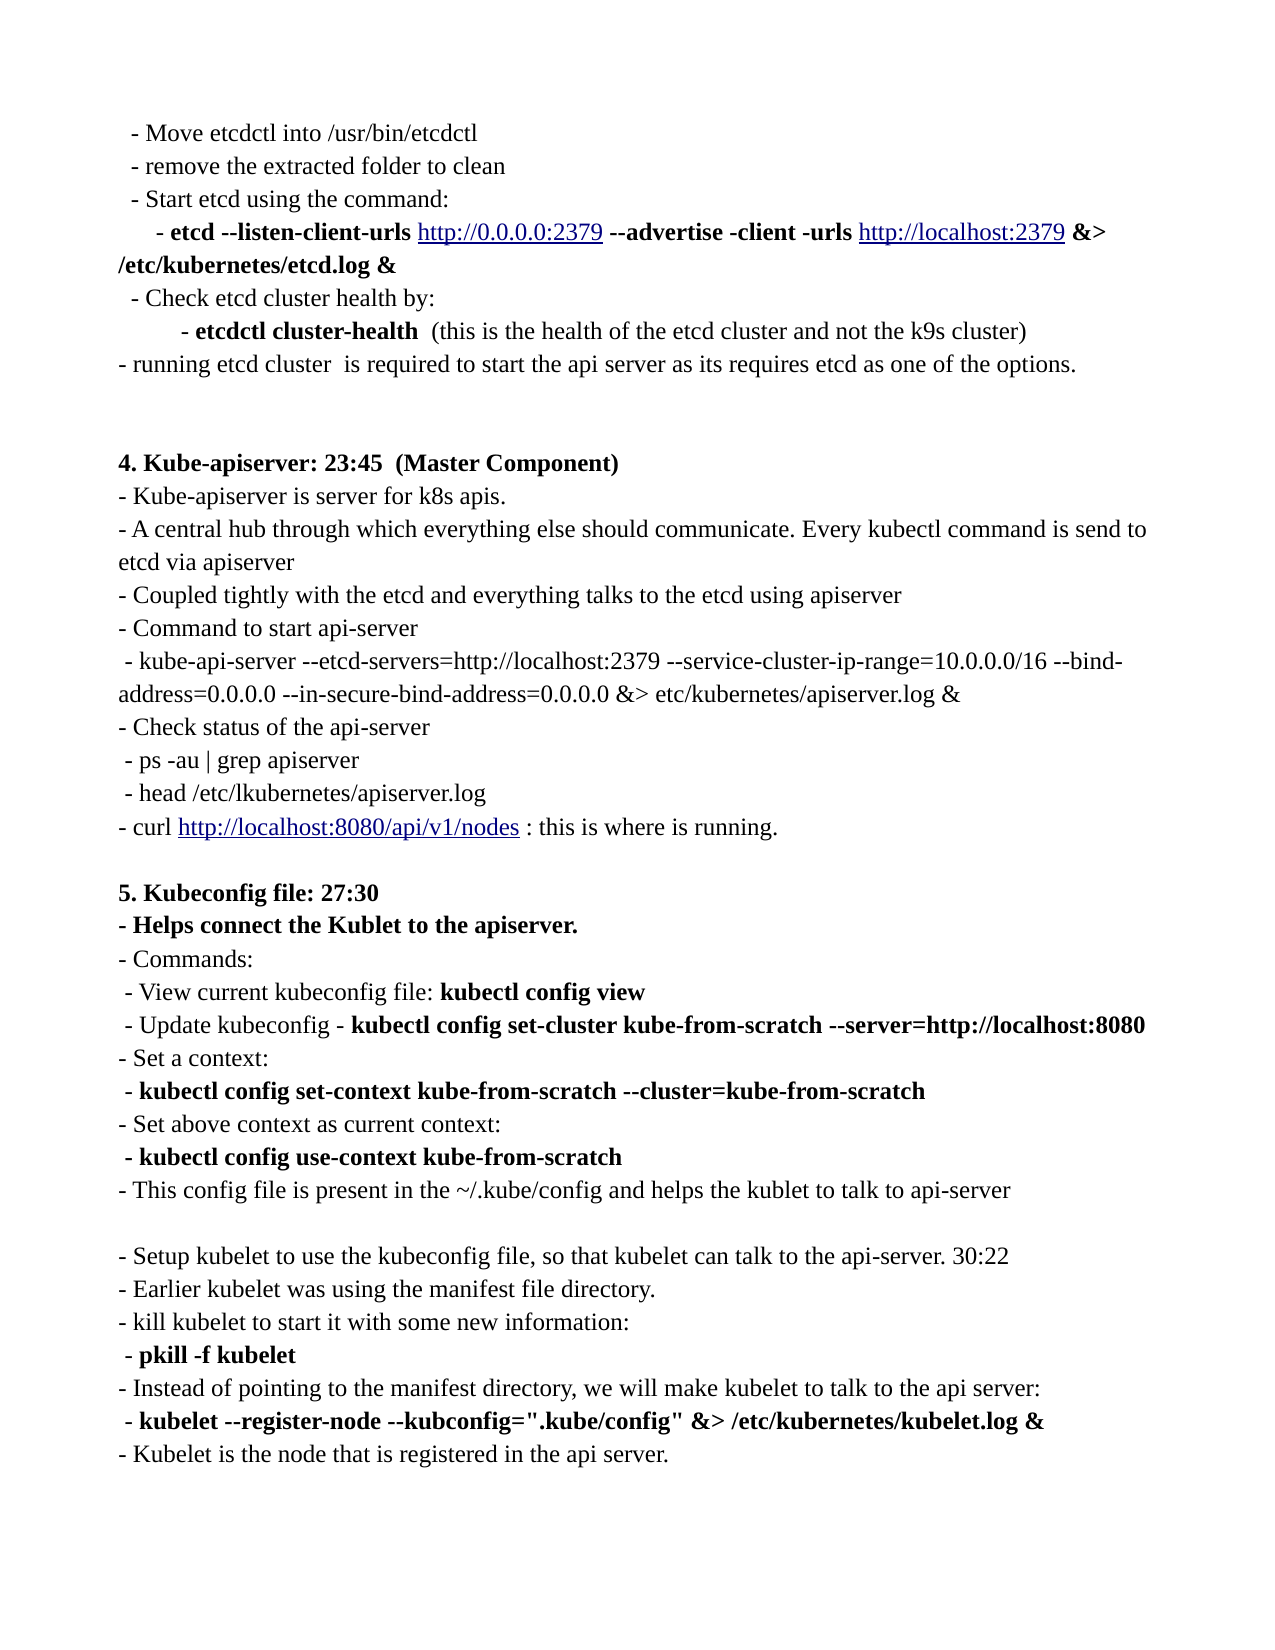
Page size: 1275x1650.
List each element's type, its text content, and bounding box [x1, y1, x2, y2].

text - Helps connect the Kublet to the apiserver. - Commands: - View current kubeconfig file: kubectl config view - Update kubeconfig - kubectl config set-cluster kube-from-scratch --server=http://localhost:8080 - Set a context: - kubectl config set-context kube-from-scratch --cluster=kube-from-scratch - Set above context as current context: - kubectl config use-context kube-from-scratch - This config file is present in the ~/.kube/config and helps the kublet to talk to api-server - Setup kubelet to use the kubeconfig file, so that kubelet can talk to the api-server. 30:22 - Earlier kubelet was using the manifest file directory. - kill kubelet to start it with some new information: - pkill -f kubelet - Instead of pointing to the manifest directory, we will make kubelet to talk to the api server: - kubelet --register-node --kubconfig=".kube/config" &> /etc/kubernetes/kubelet.log & - Kubelet is the node that is registered in the api server. [118, 911, 1157, 1501]
text - Move etcdctl into /usr/bin/etcdctl - remove the extracted folder to clean - Start etcd using the command: - etcd --listen-client-urls http://0.0.0.0:2379 --advertise -client -urls http://localhost:2379 &> /etc/kubernetes/etcd.log & - Check etcd cluster health by: - etcdctl cluster-health (this is the health of the etcd cluster and not the k9s cluster) - running etcd cluster is required to start the api server as its requires etcd as one of the options. 4. Kube-apiserver: 23:45 (Master Component) [118, 118, 1157, 477]
text - Kube-apiserver is server for k8s apis. [118, 481, 1157, 510]
text - Coupled tightly with the etcd and everything talks to the etcd using apiserver - Command to start api-server - kube-api-server --etcd-servers=http://localhost:2379 --service-cluster-ip-range=10.0.0.0/16 --bind-address=0.0.0.0 --in-secure-bind-address=0.0.0.0 &> etc/kubernetes/apiserver.log & - Check status of the api-server - ps -au | grep apiserver - head /etc/lkubernetes/apiserver.log - curl http://localhost:8080/api/v1/nodes : this is where is running. 5. Kubeconfig file: 27:30 [118, 580, 1157, 906]
text - A central hub through which everything else should communicate. Every kubectl command is send to etcd via apiserver [118, 514, 1157, 576]
